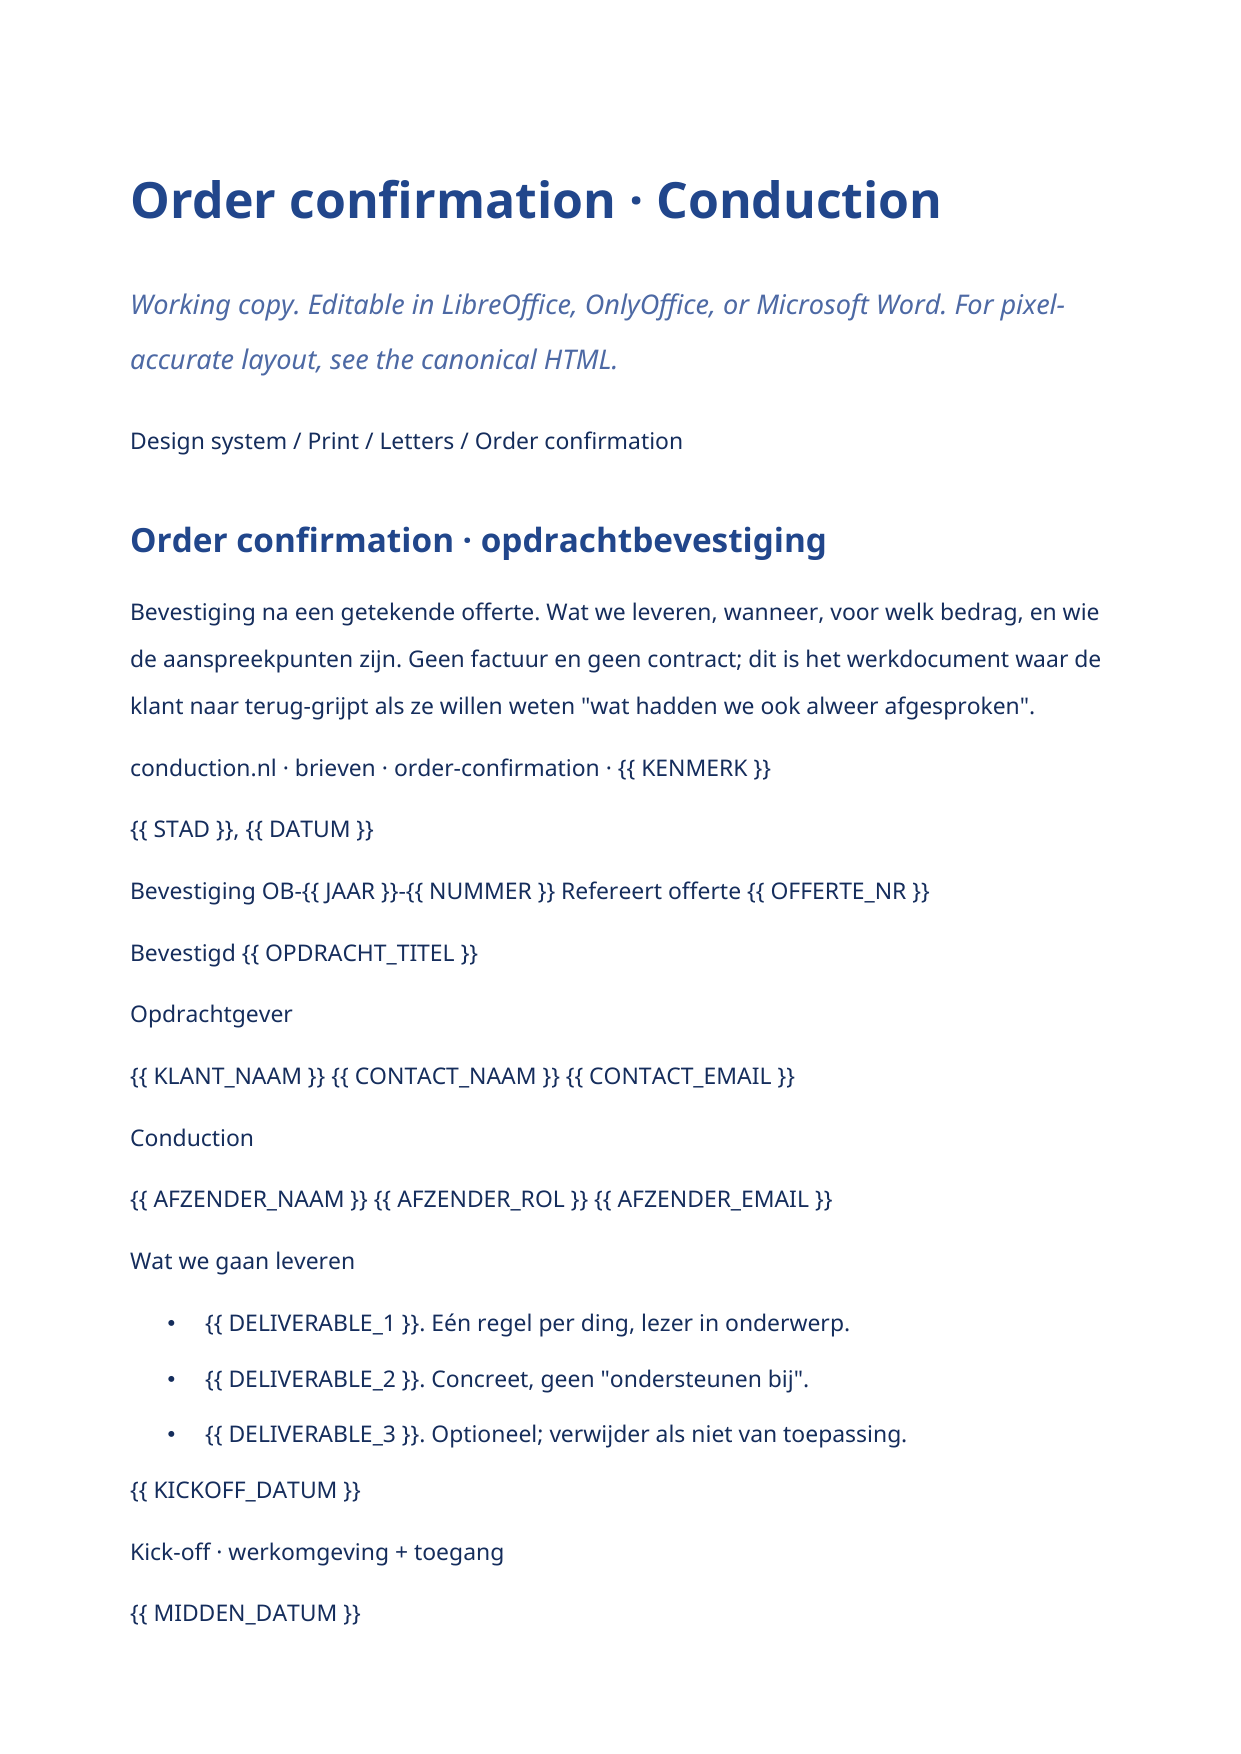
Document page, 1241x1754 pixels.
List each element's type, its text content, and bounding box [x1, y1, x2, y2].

text Bevestigd {{ OPDRACHT_TITEL }} [130, 937, 1110, 968]
text Bevestiging OB-{{ JAAR }}-{{ NUMMER }} Refereert offerte {{ OFFERTE_NR }} [130, 875, 1110, 906]
text {{ KLANT_NAAM }} {{ CONTACT_NAAM }} {{ CONTACT_EMAIL }} [130, 1060, 1110, 1091]
text {{ AFZENDER_NAAM }} {{ AFZENDER_ROL }} {{ AFZENDER_EMAIL }} [130, 1183, 1110, 1215]
text Opdrachtgever [130, 998, 1110, 1030]
subtitle Order confirmation · opdrachtbevestiging [130, 516, 1110, 562]
list {{ DELIVERABLE_1 }}. Eén regel per ding, lezer in onderwerp. [167, 1307, 1110, 1338]
list {{ DELIVERABLE_3 }}. Optioneel; verwijder als niet van toepassing. [167, 1418, 1110, 1449]
text Design system / Print / Letters / Order confirmation [130, 425, 1110, 457]
subtitle Working copy. Editable in LibreOffice, OnlyOffice, or Microsoft Word. For pixel-accurate layout, see the canonical HTML. [130, 285, 1110, 377]
text Wat we gaan leveren [130, 1245, 1110, 1276]
text {{ MIDDEN_DATUM }} [130, 1597, 1110, 1628]
subtitle Order confirmation · Conduction [130, 165, 1110, 233]
text Kick-off · werkomgeving + toegang [130, 1536, 1110, 1567]
text {{ KICKOFF_DATUM }} [130, 1474, 1110, 1505]
text conduction.nl · brieven · order-confirmation · {{ KENMERK }} [130, 752, 1110, 783]
text Bevestiging na een getekende offerte. Wat we leveren, wanneer, voor welk bedrag, en wie de aanspreekpunten zijn. Geen factuur en geen contract; dit is het werkdocument waar de klant naar terug-grijpt als ze willen weten "wat hadden we ook alweer afgesproken". [130, 596, 1110, 721]
text {{ STAD }}, {{ DATUM }} [130, 813, 1110, 845]
list {{ DELIVERABLE_2 }}. Concreet, geen "ondersteunen bij". [167, 1362, 1110, 1394]
text Conduction [130, 1122, 1110, 1153]
